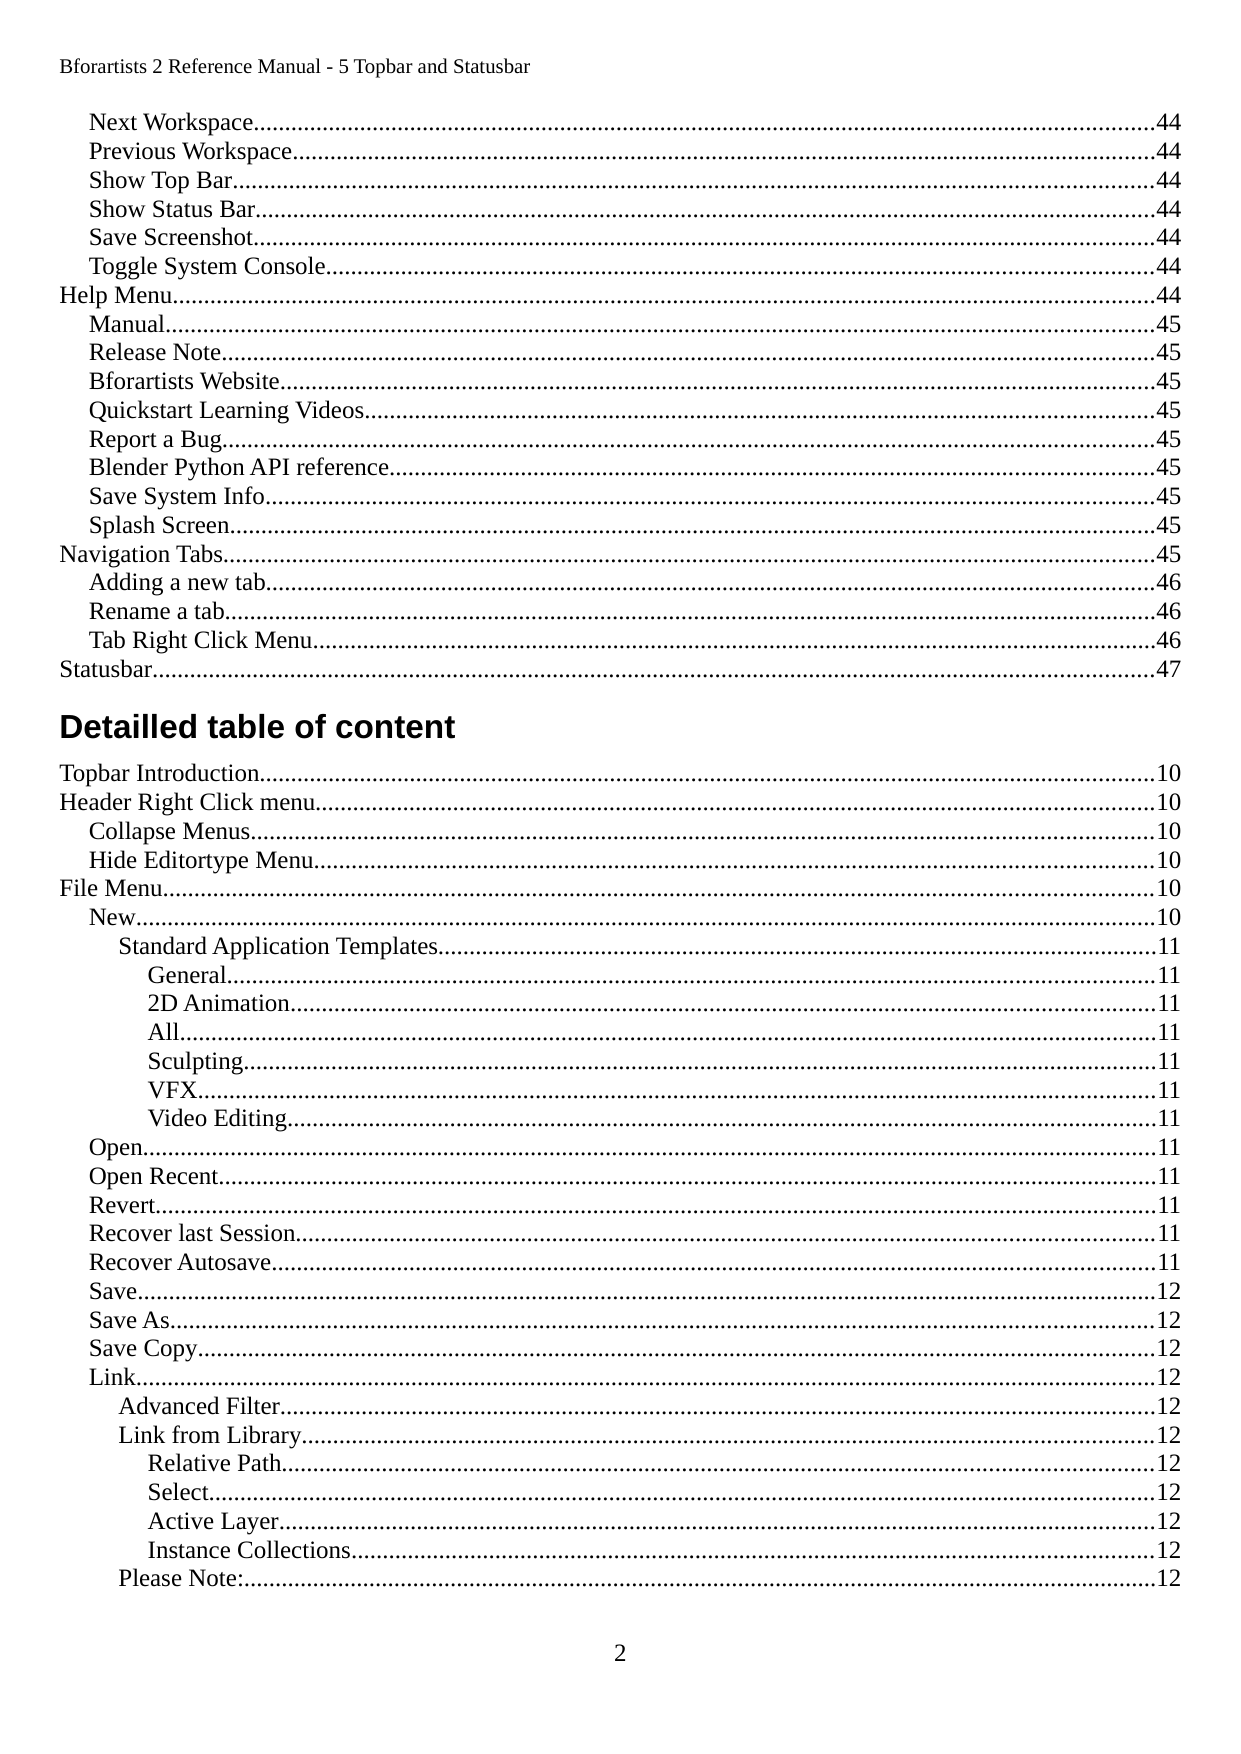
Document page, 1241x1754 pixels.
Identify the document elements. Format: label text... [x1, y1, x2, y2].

text Release Note 45 [88, 337, 1181, 366]
subtitle Detailled table of content [59, 707, 1181, 746]
text Adding a new tab 46 [88, 567, 1181, 596]
text Open Recent 11 [88, 1161, 1181, 1190]
text New 10 [88, 902, 1181, 931]
text Tab Right Click Menu 46 [88, 625, 1181, 654]
text Advanced Filter 12 [118, 1391, 1181, 1420]
text Link 12 [88, 1362, 1181, 1391]
text Open 11 [88, 1132, 1181, 1161]
text Save As 12 [88, 1305, 1181, 1333]
text Link from Library 12 [118, 1420, 1181, 1448]
text Blender Python API reference 45 [88, 452, 1181, 481]
text File Menu 10 [59, 873, 1181, 902]
text Splash Screen 45 [88, 510, 1181, 539]
text Navigation Tabs 45 [59, 539, 1181, 567]
text Show Status Bar 44 [88, 194, 1181, 222]
text Sculpting 11 [147, 1046, 1181, 1075]
text Save Copy 12 [88, 1333, 1181, 1362]
text Report a Bug 45 [88, 424, 1181, 452]
text Toggle System Console 44 [88, 251, 1181, 280]
text General 11 [147, 960, 1181, 988]
text Help Menu 44 [59, 280, 1181, 309]
text Active Layer 12 [147, 1506, 1181, 1535]
text Standard Application Templates 11 [118, 931, 1181, 960]
text Save 12 [88, 1276, 1181, 1305]
text Recover Autosave 11 [88, 1247, 1181, 1276]
text Previous Workspace 44 [88, 136, 1181, 165]
text Manual 45 [88, 309, 1181, 337]
text Collapse Menus 10 [88, 816, 1181, 845]
text Video Editing 11 [147, 1103, 1181, 1132]
text Save Screenshot 44 [88, 222, 1181, 251]
text Revert 11 [88, 1190, 1181, 1218]
text Relative Path 12 [147, 1448, 1181, 1477]
text Rename a tab 46 [88, 596, 1181, 625]
text Statusbar 47 [59, 654, 1181, 682]
text Bforartists Website 45 [88, 366, 1181, 395]
text Save System Info 45 [88, 481, 1181, 510]
text All 11 [147, 1017, 1181, 1046]
text Instance Collections 12 [147, 1535, 1181, 1563]
text Please Note: 12 [118, 1563, 1181, 1592]
text VFX 11 [147, 1075, 1181, 1103]
text Header Right Click menu 10 [59, 787, 1181, 816]
text Topbar Introduction 10 [59, 758, 1181, 787]
text Select 12 [147, 1477, 1181, 1506]
text Show Top Bar 44 [88, 165, 1181, 194]
text Next Workspace 44 [88, 107, 1181, 136]
text Hide Editortype Menu 10 [88, 845, 1181, 873]
text 2D Animation 11 [147, 988, 1181, 1017]
text Recover last Session 11 [88, 1218, 1181, 1247]
text Quickstart Learning Videos 45 [88, 395, 1181, 424]
